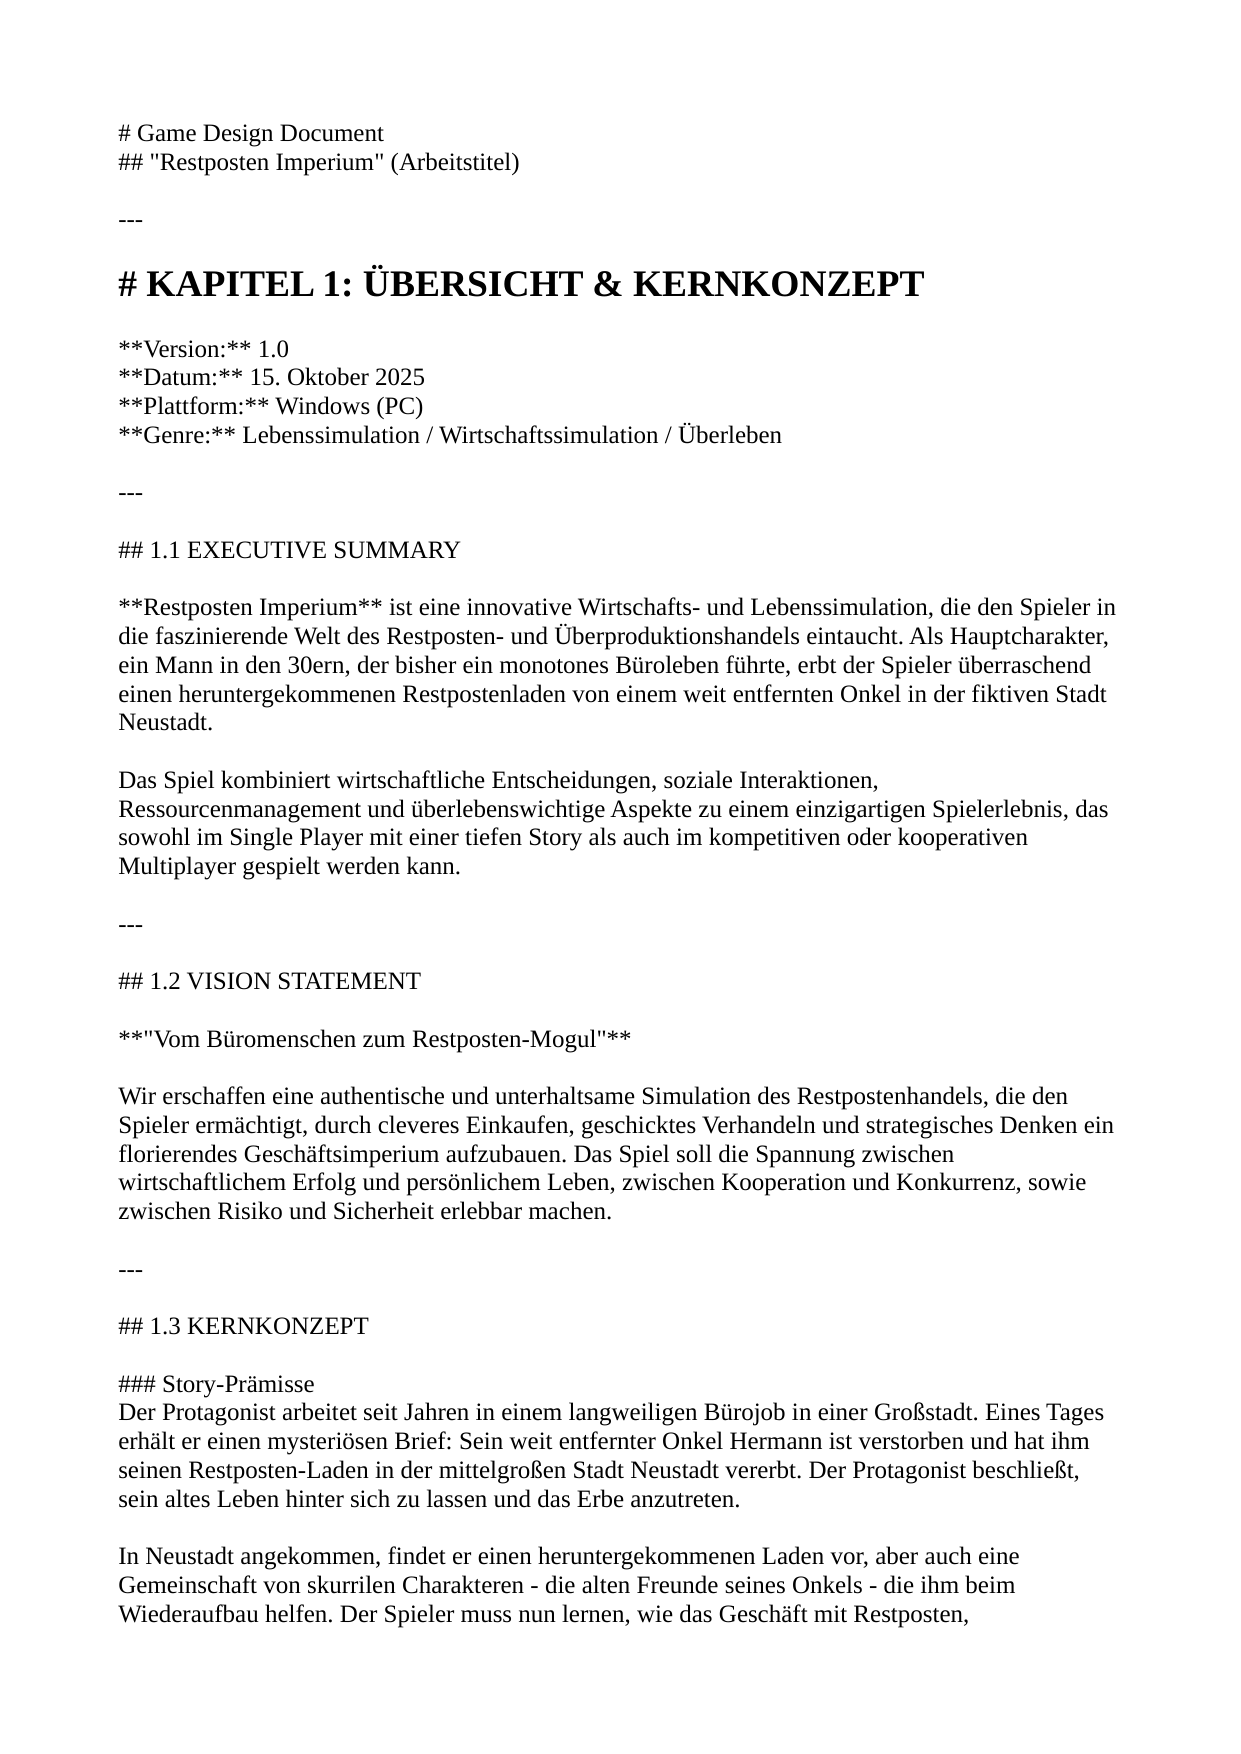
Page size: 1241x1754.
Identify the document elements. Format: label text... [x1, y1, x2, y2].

text # Game Design Document ## "Restposten Imperium" (Arbeitstitel) --- # KAPITEL 1: ÜBERSICHT & KERNKONZEPT **Version:** 1.0 **Datum:** 15. Oktober 2025 **Plattform:** Windows (PC) **Genre:** Lebenssimulation / Wirtschaftssimulation / Überleben --- ## 1.1 EXECUTIVE SUMMARY **Restposten Imperium** ist eine innovative Wirtschafts- und Lebenssimulation, die den Spieler in die faszinierende Welt des Restposten- und Überproduktionshandels eintaucht. Als Hauptcharakter, ein Mann in den 30ern, der bisher ein monotones Büroleben führte, erbt der Spieler überraschend einen heruntergekommenen Restpostenladen von einem weit entfernten Onkel in der fiktiven Stadt Neustadt. Das Spiel kombiniert wirtschaftliche Entscheidungen, soziale Interaktionen, Ressourcenmanagement und überlebenswichtige Aspekte zu einem einzigartigen Spielerlebnis, das sowohl im Single Player mit einer tiefen Story als auch im kompetitiven oder kooperativen Multiplayer gespielt werden kann. --- ## 1.2 VISION STATEMENT **"Vom Büromenschen zum Restposten-Mogul"** Wir erschaffen eine authentische und unterhaltsame Simulation des Restpostenhandels, die den Spieler ermächtigt, durch cleveres Einkaufen, geschicktes Verhandeln und strategisches Denken ein florierendes Geschäftsimperium aufzubauen. Das Spiel soll die Spannung zwischen wirtschaftlichem Erfolg und persönlichem Leben, zwischen Kooperation und Konkurrenz, sowie zwischen Risiko und Sicherheit erlebbar machen. --- ## 1.3 KERNKONZEPT ### Story-Prämisse Der Protagonist arbeitet seit Jahren in einem langweiligen Bürojob in einer Großstadt. Eines Tages erhält er einen mysteriösen Brief: Sein weit entfernter Onkel Hermann ist verstorben und hat ihm seinen Restposten-Laden in der mittelgroßen Stadt Neustadt vererbt. Der Protagonist beschließt, sein altes Leben hinter sich zu lassen und das Erbe anzutreten. In Neustadt angekommen, findet er einen heruntergekommenen Laden vor, aber auch eine Gemeinschaft von skurrilen Charakteren - die alten Freunde seines Onkels - die ihm beim Wiederaufbau helfen. Der Spieler muss nun lernen, wie das Geschäft mit Restposten, [118, 118, 1122, 1627]
